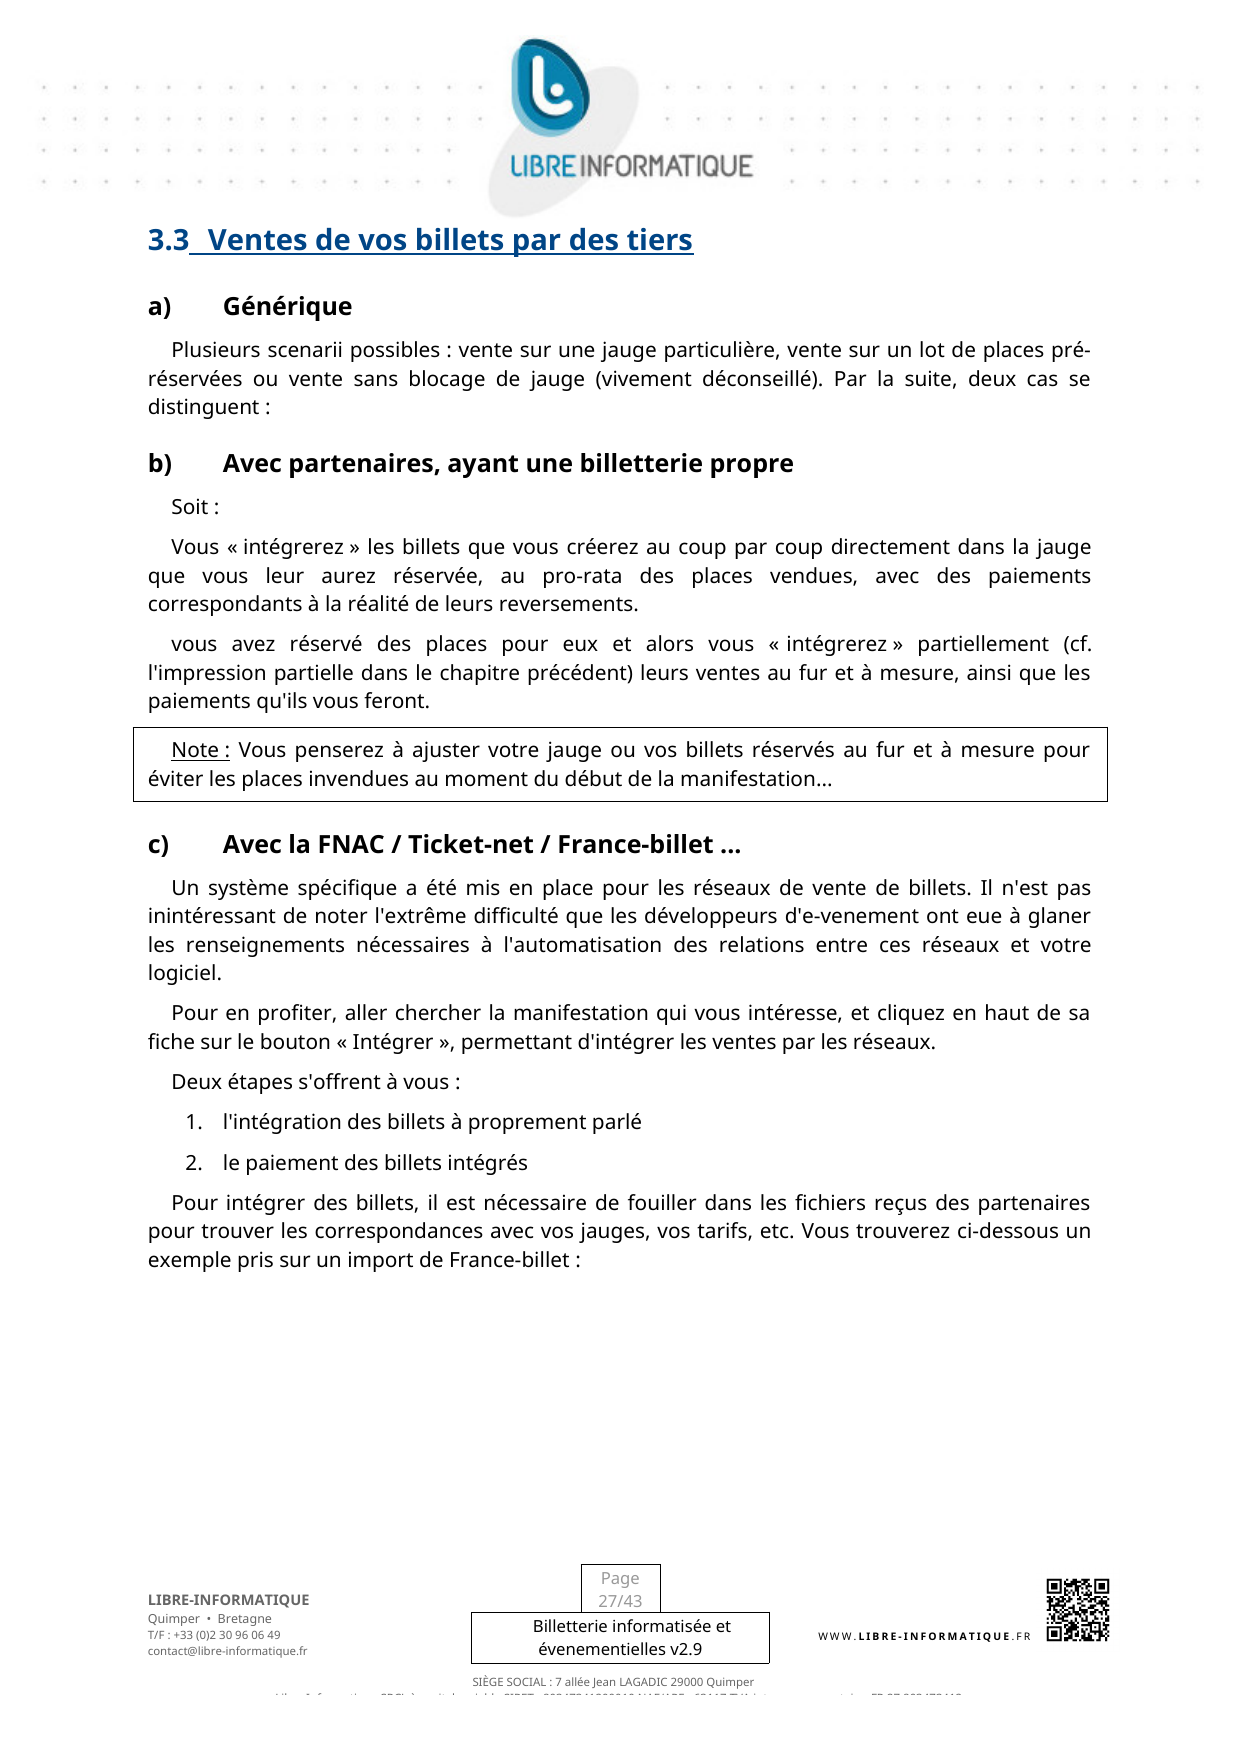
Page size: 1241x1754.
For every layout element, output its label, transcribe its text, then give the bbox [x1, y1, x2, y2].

text Soit : [148, 492, 1093, 521]
text Vous « intégrerez » les billets que vous créerez au coup par coup directement dans la jauge que vous leur aurez réservée, au pro-rata des places vendues, avec des paiements correspondants à la réalité de leurs reversements. [148, 532, 1093, 618]
picture [27, 35, 1213, 220]
subtitle Ventes de vos billets par des tiers [148, 220, 1093, 259]
list l'intégration des billets à proprement parlé [185, 1107, 1093, 1136]
text Pour en profiter, aller chercher la manifestation qui vous intéresse, et cliquez en haut de sa fiche sur le bouton « Intégrer », permettant d'intégrer les ventes par les réseaux. [148, 998, 1093, 1055]
text Un système spécifique a été mis en place pour les réseaux de vente de billets. Il n'est pas inintéressant de noter l'extrême difficulté que les développeurs d'e-venement ont eue à glaner les renseignements nécessaires à l'automatisation des relations entre ces réseaux et votre logiciel. [148, 873, 1093, 987]
text Deux étapes s'offrent à vous : [148, 1067, 1093, 1096]
list le paiement des billets intégrés [185, 1148, 1093, 1176]
text Plusieurs scenarii possibles : vente sur une jauge particulière, vente sur un lot de places pré-réservées ou vente sans blocage de jauge (vivement déconseillé). Par la suite, deux cas se distinguent : [148, 335, 1093, 421]
picture [1036, 1568, 1120, 1652]
subtitle Générique [148, 289, 1093, 323]
subtitle Avec partenaires, ayant une billetterie propre [148, 446, 1093, 480]
text Pour intégrer des billets, il est nécessaire de fouiller dans les fichiers reçus des partenaires pour trouver les correspondances avec vos jauges, vos tarifs, etc. Vous trouverez ci-dessous un exemple pris sur un import de France-billet : [148, 1188, 1093, 1273]
subtitle Avec la FNAC / Ticket-net / France-billet ... [148, 826, 1093, 861]
text Note : Vous penserez à ajuster votre jauge ou vos billets réservés au fur et à mesure pour éviter les places invendues au moment du début de la manifestation... [134, 728, 1107, 801]
text vous avez réservé des places pour eux et alors vous « intégrerez » partiellement (cf. l'impression partielle dans le chapitre précédent) leurs ventes au fur et à mesure, ainsi que les paiements qu'ils vous feront. [148, 629, 1093, 715]
